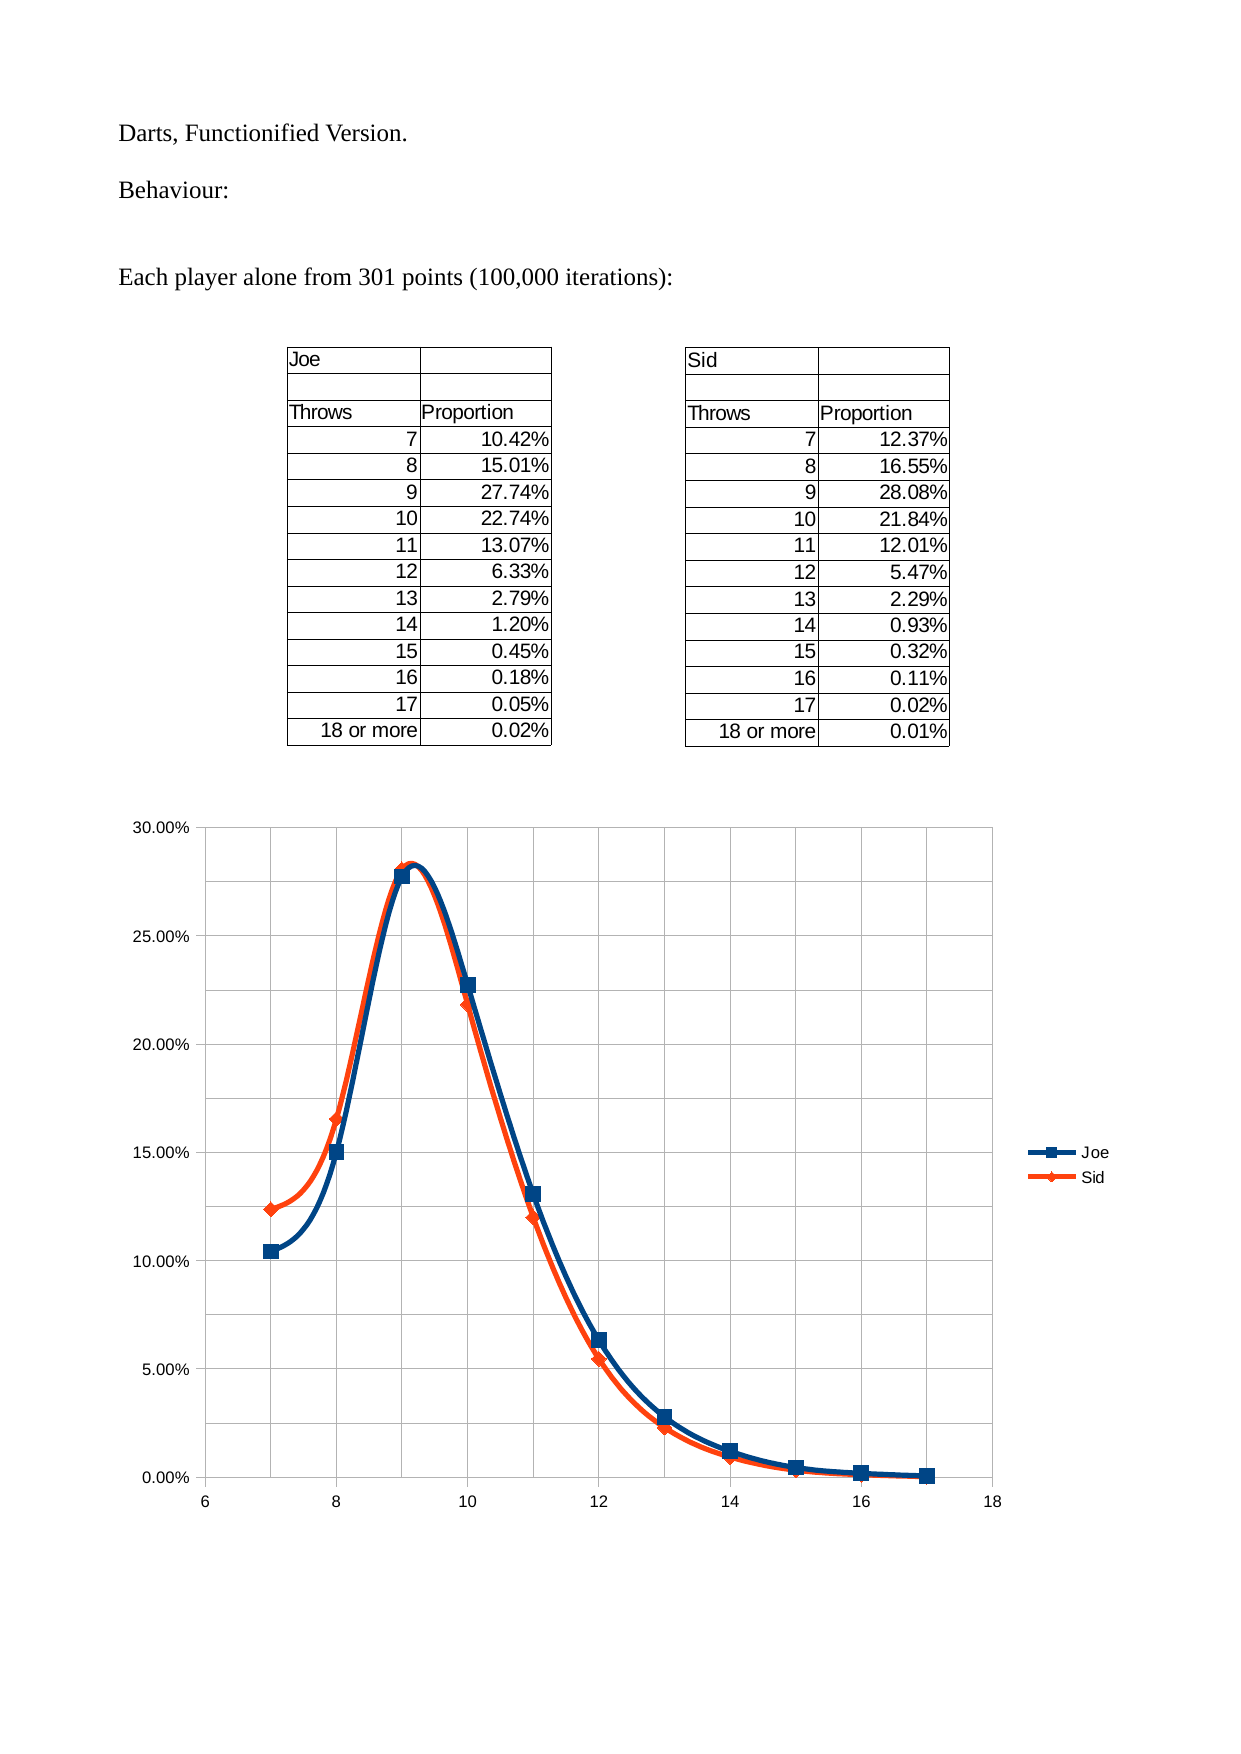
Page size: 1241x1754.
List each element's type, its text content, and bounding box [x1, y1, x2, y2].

text Behaviour: [118, 176, 1122, 204]
text Darts, Functionified Version. [118, 118, 1122, 147]
text Each player alone from 301 points (100,000 iterations): [118, 262, 1122, 291]
